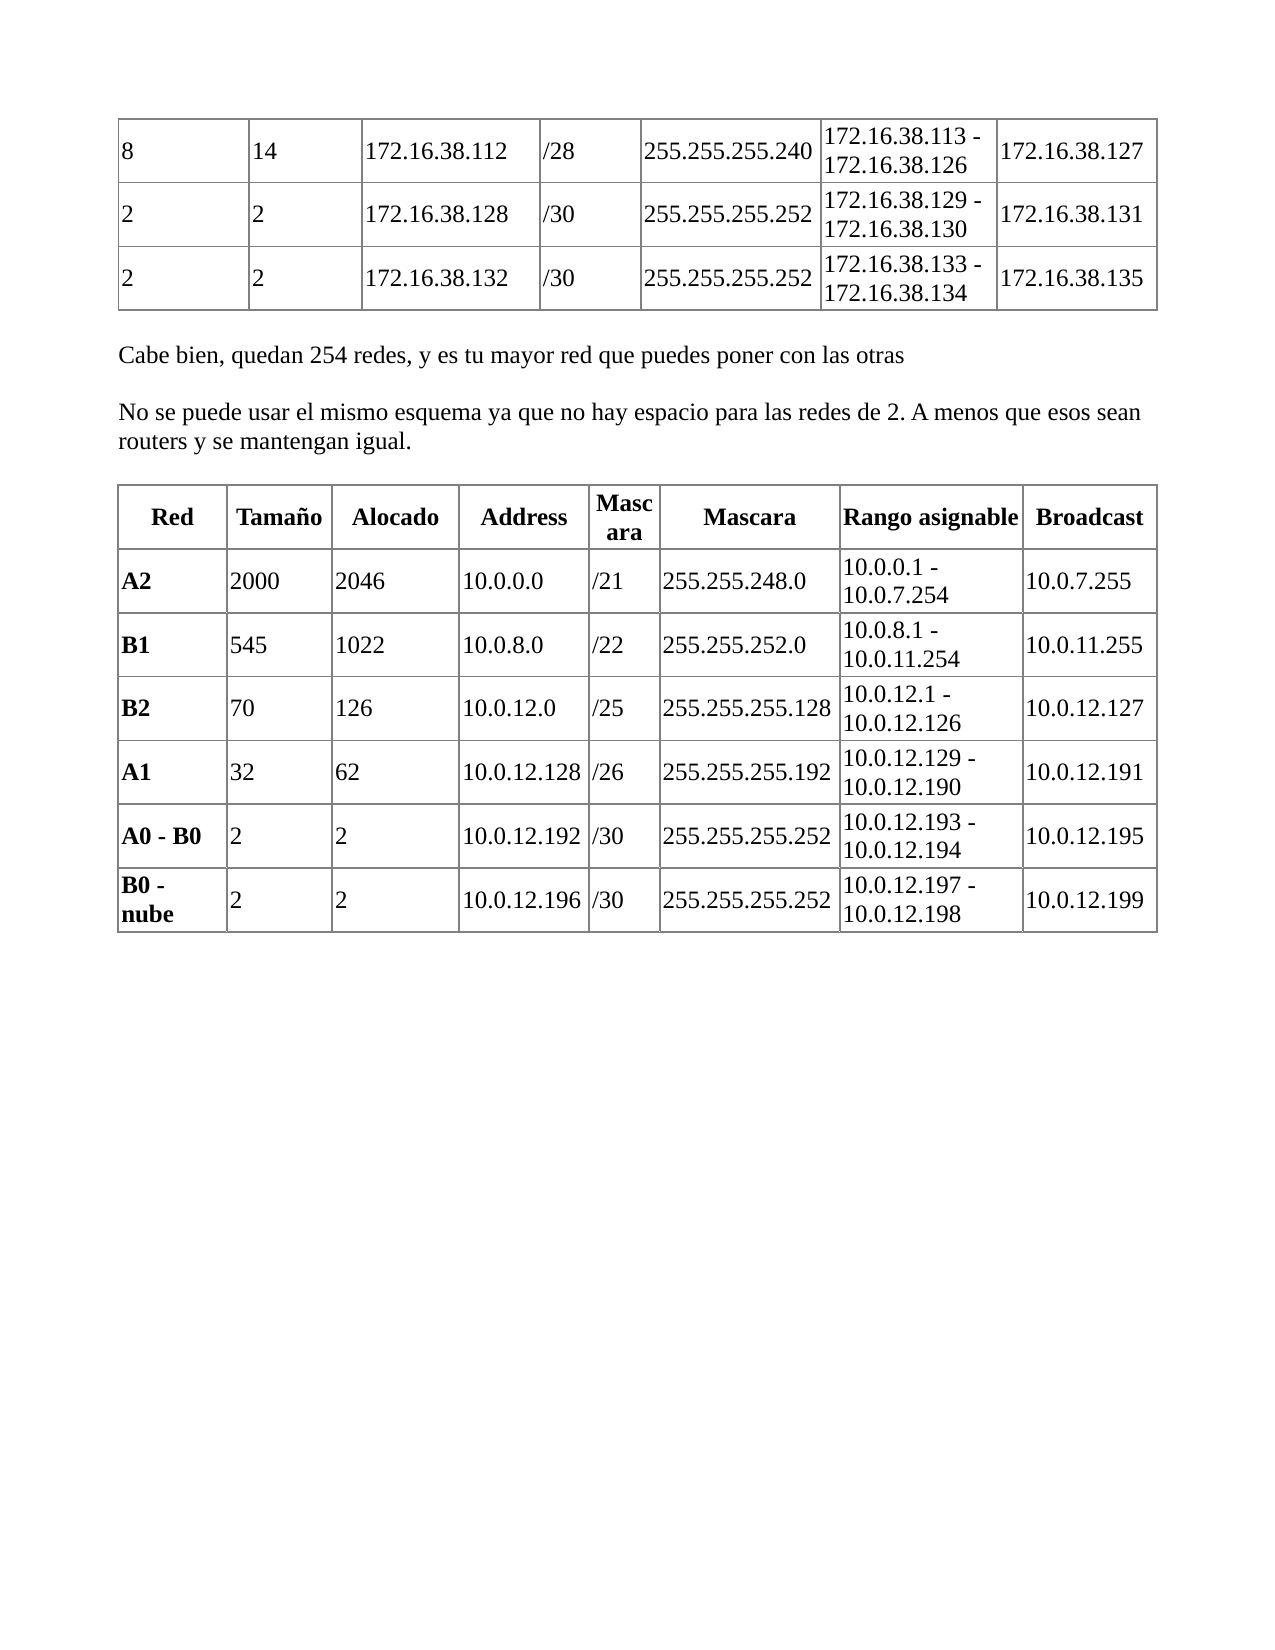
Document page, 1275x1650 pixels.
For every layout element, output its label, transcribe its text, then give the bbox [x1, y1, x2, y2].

table_cell /21 [590, 550, 659, 612]
table_cell 172.16.38.135 [998, 247, 1156, 309]
table_cell 255.255.248.0 [661, 550, 839, 612]
table_cell 10.0.11.255 [1024, 614, 1156, 676]
table_cell 2 [333, 869, 458, 931]
table_cell 255.255.255.252 [642, 247, 820, 309]
table_cell 1022 [333, 614, 458, 676]
table_cell 255.255.255.192 [661, 741, 839, 803]
table_cell 10.0.12.127 [1024, 677, 1156, 739]
table_cell 8 [119, 120, 248, 182]
table_cell /30 [590, 805, 659, 867]
table_cell 10.0.12.129 - 10.0.12.190 [841, 741, 1022, 803]
table_cell /30 [541, 183, 640, 246]
table_cell 14 [250, 120, 361, 182]
table_cell B1 [119, 614, 226, 676]
table_cell 10.0.0.1 - 10.0.7.254 [841, 550, 1022, 612]
table_cell /28 [541, 120, 640, 182]
table_cell 10.0.12.196 [460, 869, 588, 931]
table_cell 10.0.8.0 [460, 614, 588, 676]
table_cell A0 - B0 [119, 805, 226, 867]
table_header Address [460, 486, 588, 548]
table_cell 10.0.12.193 - 10.0.12.194 [841, 805, 1022, 867]
table_cell A2 [119, 550, 226, 612]
table_cell 10.0.12.128 [460, 741, 588, 803]
table_cell 172.16.38.112 [363, 120, 539, 182]
table_cell 255.255.255.252 [661, 805, 839, 867]
table_cell 2 [250, 183, 361, 246]
table_cell A1 [119, 741, 226, 803]
table_header Mascara [661, 486, 839, 548]
table_cell 172.16.38.129 - 172.16.38.130 [822, 183, 996, 246]
table_header Broadcast [1024, 486, 1156, 548]
table_cell 2046 [333, 550, 458, 612]
table_cell 2 [333, 805, 458, 867]
table_cell 10.0.12.0 [460, 677, 588, 739]
table_cell 2 [228, 805, 331, 867]
table_cell 62 [333, 741, 458, 803]
table_cell 545 [228, 614, 331, 676]
table_cell 10.0.12.192 [460, 805, 588, 867]
table_cell 2 [250, 247, 361, 309]
table_cell 10.0.12.197 - 10.0.12.198 [841, 869, 1022, 931]
table_cell B2 [119, 677, 226, 739]
table_cell /25 [590, 677, 659, 739]
table_cell 10.0.12.1 - 10.0.12.126 [841, 677, 1022, 739]
table_cell 255.255.255.240 [642, 120, 820, 182]
table_cell 172.16.38.113 - 172.16.38.126 [822, 120, 996, 182]
table_cell 2 [119, 247, 248, 309]
table_cell 10.0.12.195 [1024, 805, 1156, 867]
table_header Tamaño [228, 486, 331, 548]
table_cell 32 [228, 741, 331, 803]
table_cell 10.0.12.191 [1024, 741, 1156, 803]
table_cell 10.0.12.199 [1024, 869, 1156, 931]
table_cell 255.255.255.252 [642, 183, 820, 246]
table_cell 126 [333, 677, 458, 739]
table_header Red [119, 486, 226, 548]
table_cell 172.16.38.131 [998, 183, 1156, 246]
text No se puede usar el mismo esquema ya que no hay espacio para las redes de 2. A menos que esos sean routers y se mantengan igual. [118, 397, 1157, 455]
table_header Rango asignable [841, 486, 1022, 548]
table_cell 2000 [228, 550, 331, 612]
text Cabe bien, quedan 254 redes, y es tu mayor red que puedes poner con las otras [118, 340, 1157, 368]
table_cell 172.16.38.132 [363, 247, 539, 309]
table_cell 70 [228, 677, 331, 739]
table_cell B0 - nube [119, 869, 226, 931]
table_cell 172.16.38.128 [363, 183, 539, 246]
table_cell 255.255.255.252 [661, 869, 839, 931]
table_cell /30 [541, 247, 640, 309]
table_cell 172.16.38.127 [998, 120, 1156, 182]
table_cell 255.255.252.0 [661, 614, 839, 676]
table_header Mascara [590, 486, 659, 548]
table_cell /30 [590, 869, 659, 931]
table_cell 10.0.0.0 [460, 550, 588, 612]
table_header Alocado [333, 486, 458, 548]
table_cell 2 [228, 869, 331, 931]
table_cell 10.0.8.1 - 10.0.11.254 [841, 614, 1022, 676]
table_cell 255.255.255.128 [661, 677, 839, 739]
table_cell 2 [119, 183, 248, 246]
table_cell /22 [590, 614, 659, 676]
table_cell /26 [590, 741, 659, 803]
table_cell 172.16.38.133 - 172.16.38.134 [822, 247, 996, 309]
table_cell 10.0.7.255 [1024, 550, 1156, 612]
